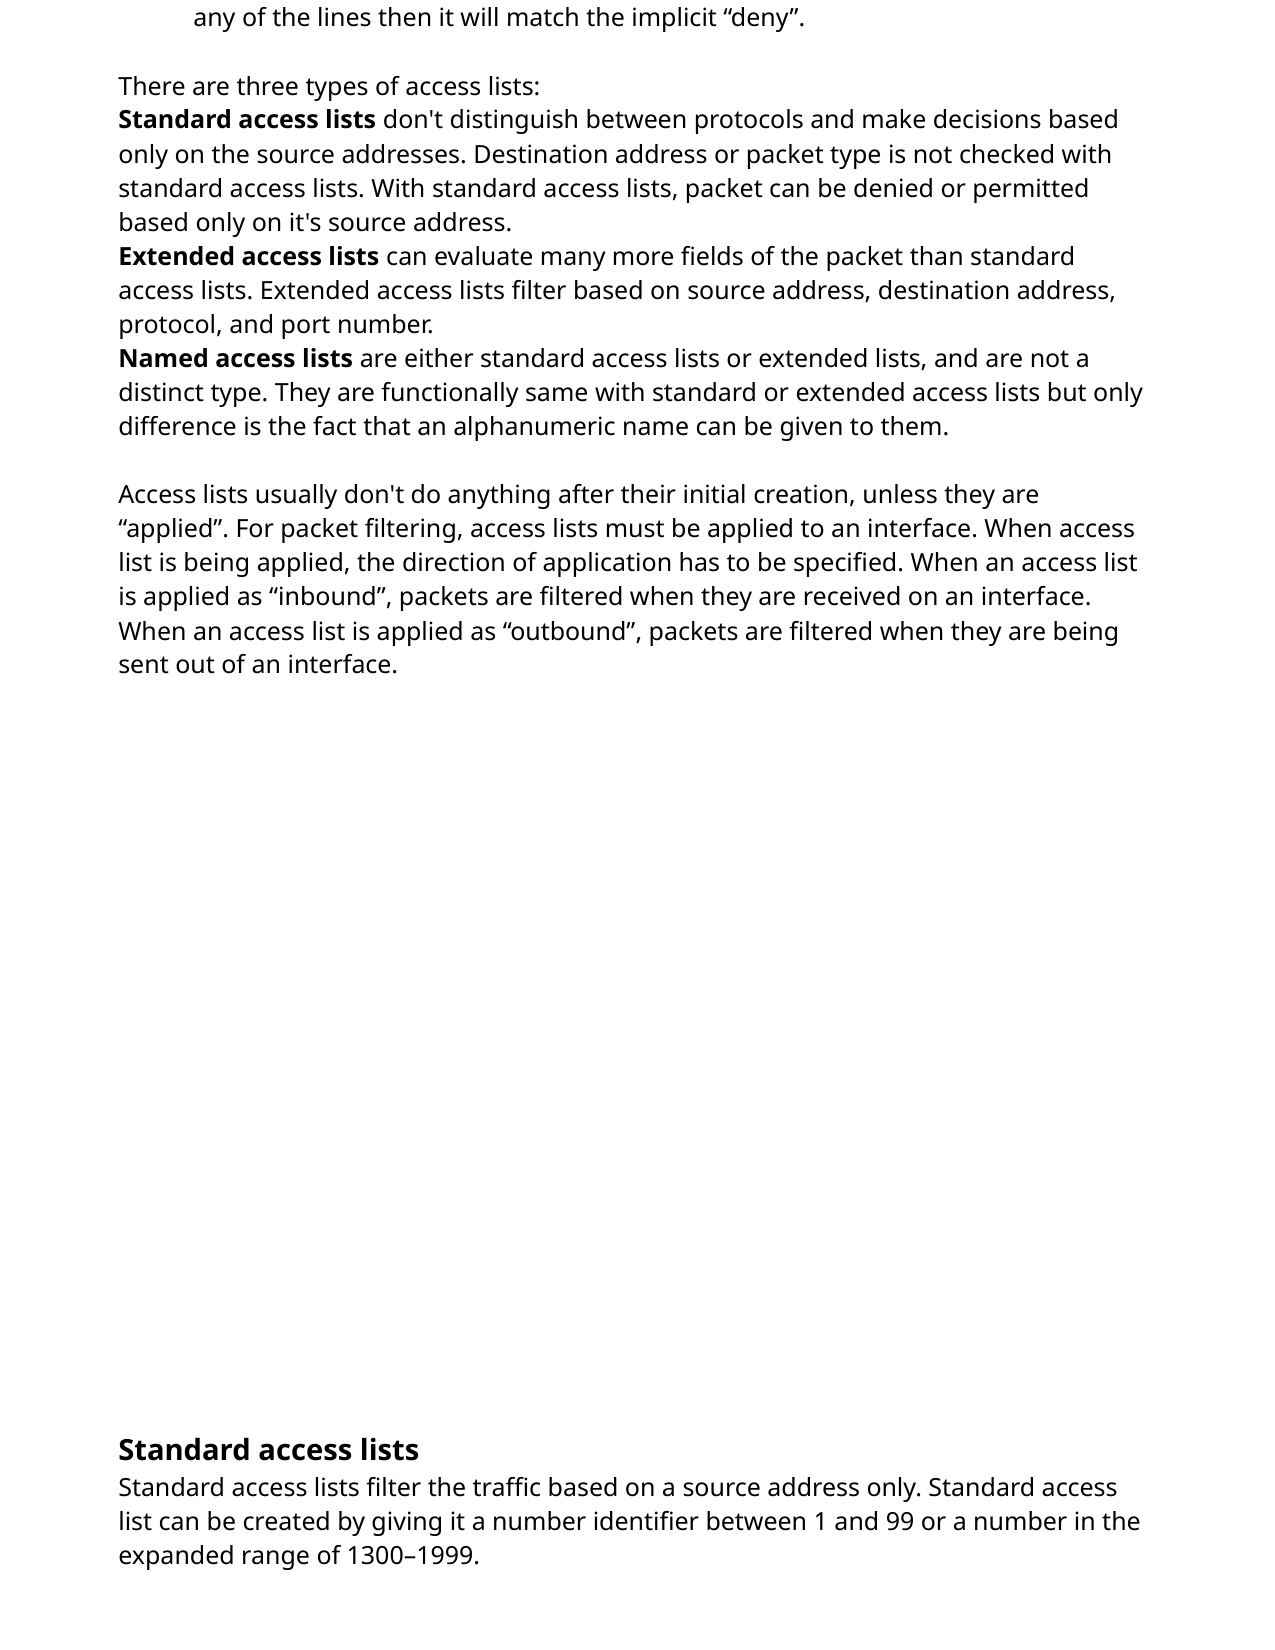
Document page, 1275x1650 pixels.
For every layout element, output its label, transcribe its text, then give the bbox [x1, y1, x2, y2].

text Extended access lists can evaluate many more fields of the packet than standard access lists. Extended access lists filter based on source address, destination address, protocol, and port number. [118, 238, 1157, 341]
text Standard access lists don't distinguish between protocols and make decisions based only on the source addresses. Destination address or packet type is not checked with standard access lists. With standard access lists, packet can be denied or permitted based only on it's source address. [118, 102, 1157, 238]
list any of the lines then it will match the implicit “deny”. [156, 0, 1157, 34]
text Standard access lists filter the traffic based on a source address only. Standard access list can be created by giving it a number identifier between 1 and 99 or a number in the expanded range of 1300–1999. [118, 1469, 1157, 1572]
text There are three types of access lists: [118, 68, 1157, 102]
text Access lists usually don't do anything after their initial creation, unless they are “applied”. For packet filtering, access lists must be applied to an interface. When access list is being applied, the direction of application has to be specified. When an access list is applied as “inbound”, packets are filtered when they are received on an interface. When an access list is applied as “outbound”, packets are filtered when they are being sent out of an interface. [118, 477, 1157, 681]
text Standard access lists [118, 1430, 1157, 1469]
text Named access lists are either standard access lists or extended lists, and are not a distinct type. They are functionally same with standard or extended access lists but only difference is the fact that an alphanumeric name can be given to them. [118, 341, 1157, 443]
